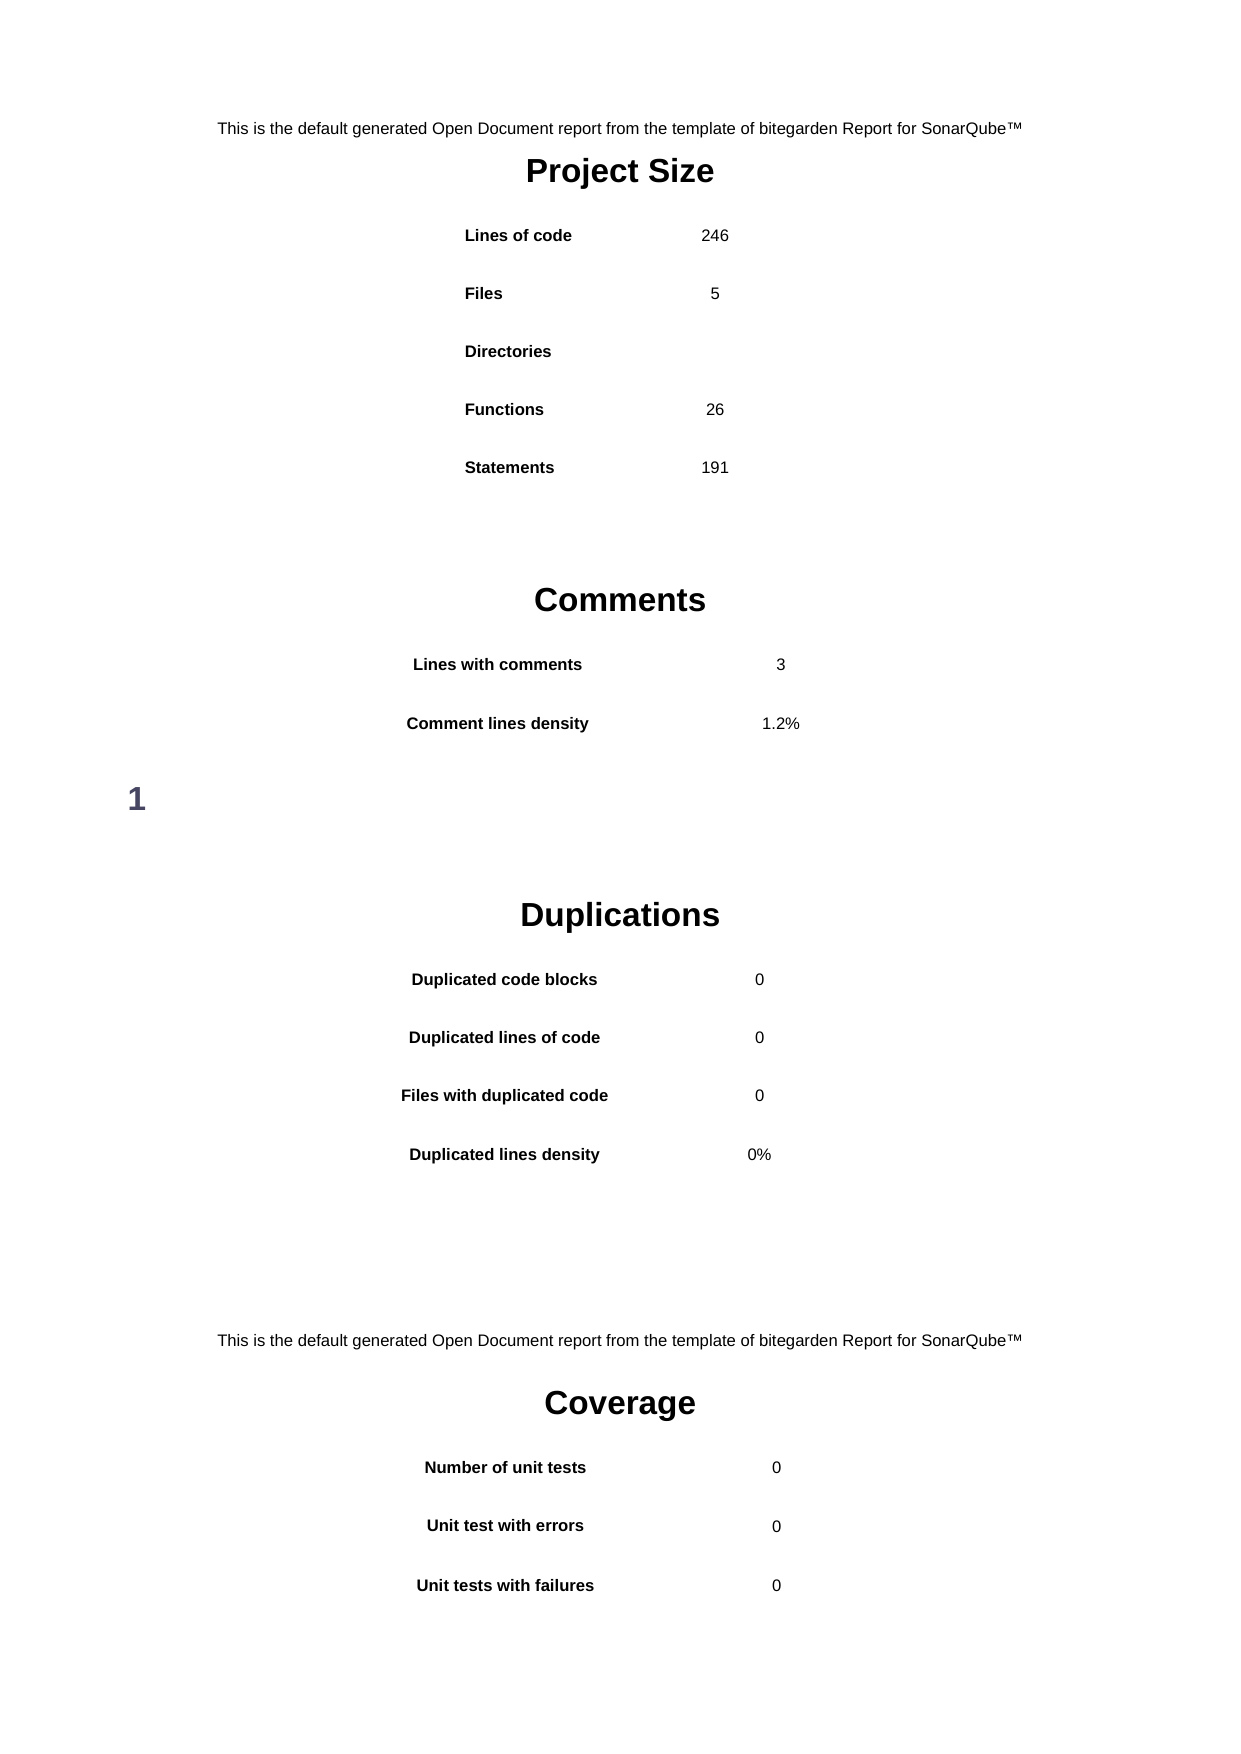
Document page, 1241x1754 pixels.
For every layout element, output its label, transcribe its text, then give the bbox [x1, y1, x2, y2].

text This is the default generated Open Document report from the template of bitegarden Report for SonarQube™ [118, 119, 1122, 138]
table_cell Directories [453, 324, 642, 382]
table_cell 0% [643, 1126, 875, 1184]
table_cell Files with duplicated code [365, 1068, 643, 1126]
table_header Lines of code [453, 207, 642, 266]
text Project Size [118, 151, 1122, 189]
table_cell Comment lines density [350, 696, 644, 754]
text Comments [118, 580, 1122, 618]
table_cell 191 [642, 440, 787, 498]
table_cell Functions [453, 382, 642, 440]
text This is the default generated Open Document report from the template of bitegarden Report for SonarQube™ [118, 1331, 1122, 1350]
text Duplications [118, 895, 1122, 933]
table_cell 0 [661, 1557, 891, 1616]
table_header 0 [643, 951, 875, 1010]
table_cell 0 [643, 1068, 875, 1126]
table_cell [642, 324, 787, 382]
table_cell Duplicated lines density [365, 1126, 643, 1184]
text Coverage [118, 1383, 1122, 1422]
table_cell 1.2% [645, 696, 916, 754]
table_cell 0 [643, 1010, 875, 1068]
table_cell 26 [642, 382, 787, 440]
table_cell Statements [453, 440, 642, 498]
table_header Duplicated code blocks [365, 951, 643, 1010]
table_cell 0 [661, 1498, 891, 1557]
table_header Lines with comments [350, 636, 644, 696]
table_header 246 [642, 207, 787, 266]
table_cell Duplicated lines of code [365, 1010, 643, 1068]
table_header 0 [661, 1440, 891, 1498]
table_cell Files [453, 266, 642, 324]
table_cell Unit tests with failures [349, 1557, 661, 1616]
table_header 3 [645, 636, 916, 696]
table_header Number of unit tests [349, 1440, 661, 1498]
table_cell 5 [642, 266, 787, 324]
table_cell Unit test with errors [349, 1498, 661, 1557]
